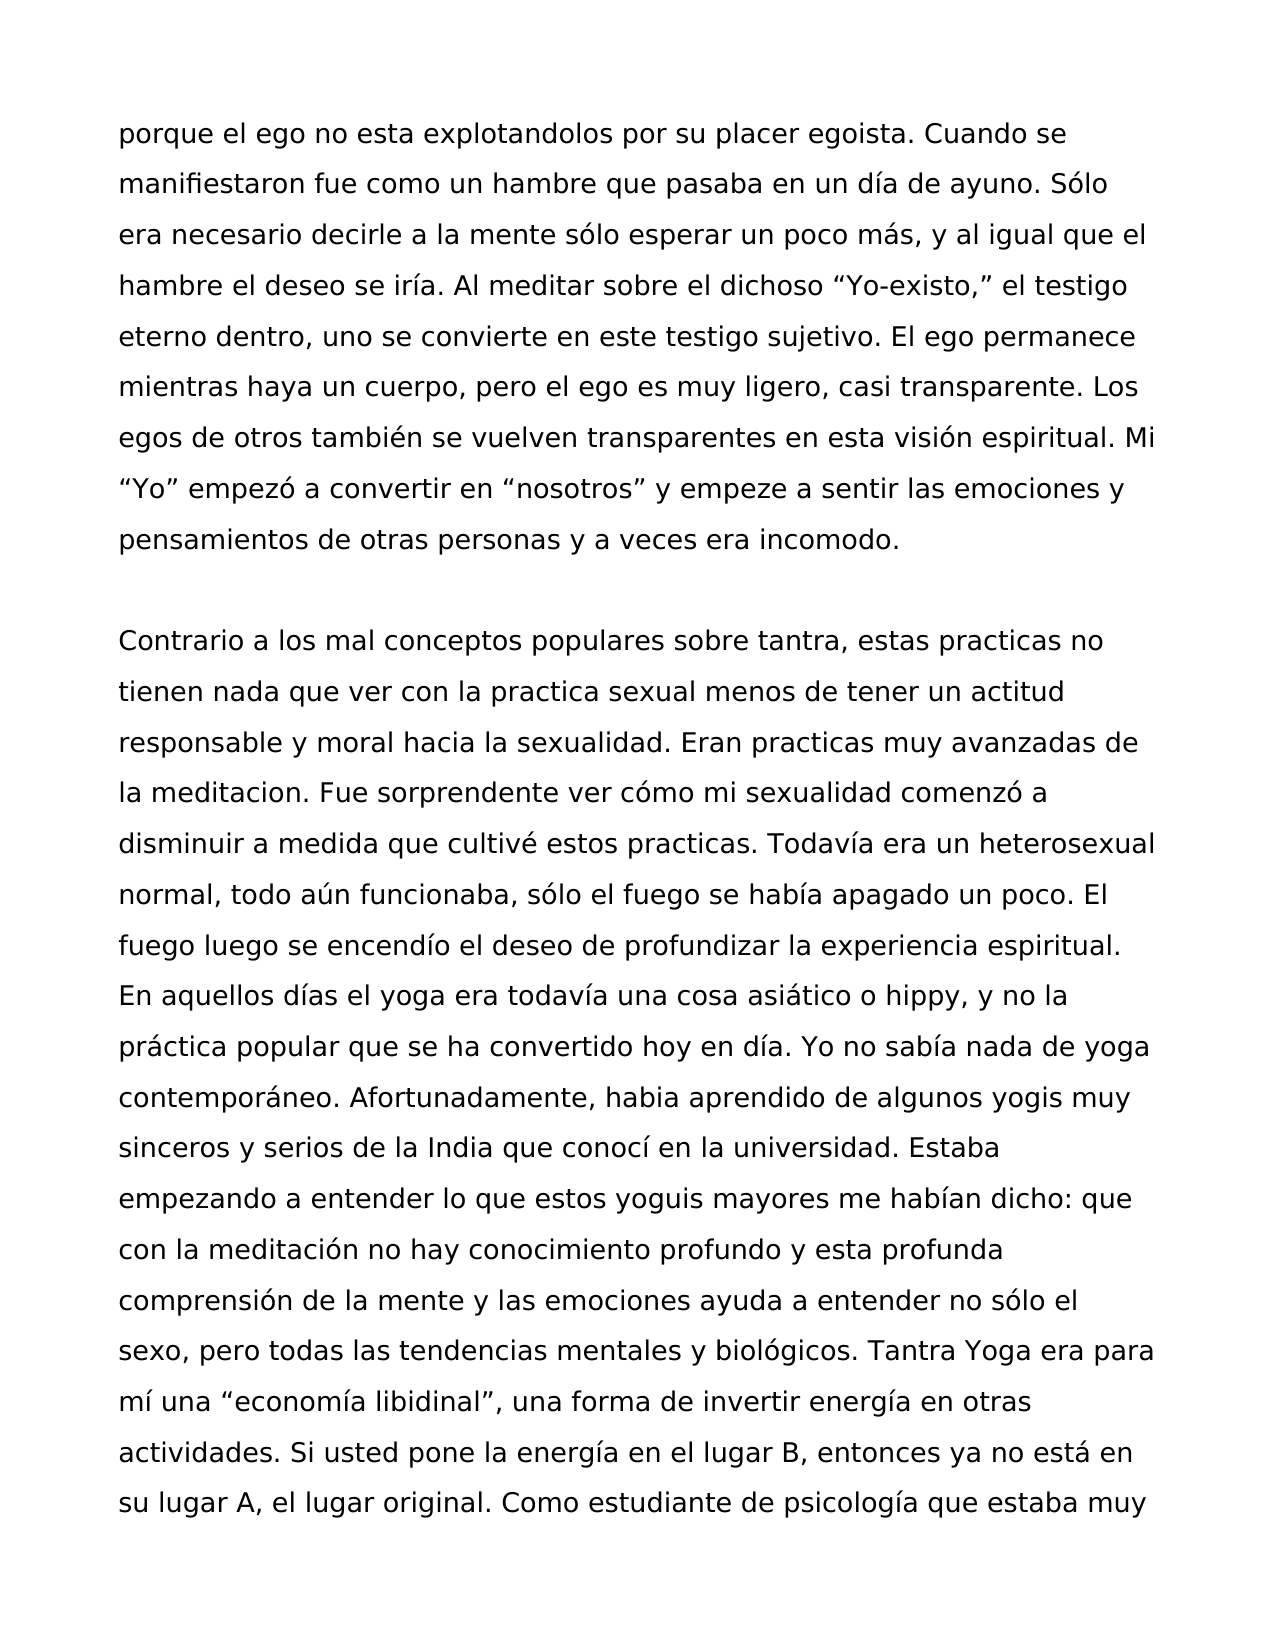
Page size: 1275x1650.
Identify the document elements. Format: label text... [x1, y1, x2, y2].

text La Liberación Del Deseo La sexualidad es uno de los temas menos entendidos en la vida humana. La sexualidad es parte de la vida de todos, pero pocos han encontrado una solución tranquilo para este instinto tan tenaz. Hay tanto sufrimiento causado por la sexualidad ciego. Así que muchas mujeres son abandonadas con los niños por los hombres cuyos instintos animales pronto tiran de ellos en otro lugar después de un poco de gratificación sensorial. El rastro de trauma para la mujer puede continuar como ella tiene que luchar para cuidar al niño que ha sido abandonado tambien. O tal vez eran los deseos de ella insatisfechos o frustrados que causaron la separtion para empezar. Una cosa es cierta, y es que hay cada vez menos ejemplos de coexistencia armónica en asuntos sexuales e emocionales humanos. Como una cultura que hemos vuelto a la edad de piedra en respecta a la sexualidad; sólo no tenemos giraffas y rinocerontes para perseguir y cazar con el fin de canalizar esta energía y darnos un poco de alivio. En cambio, está surgiendo toda una cultura de permisividad e incluso la indulgencia. En verdad, esta distorsión de la tendencia sexual deja a muchos con muy poca felicidad que queda en el matrimonio o las relaciones interpersonales. Por el contrario, veo muy poca esperanza en el “amor libre” y las relaciones abiertas también. Aunque a algunos les gusta la forma en que suena en teoría, siempre he visto que alguien siempre termina siendo herido. Lo que necesitamos es amor. La sexualidad no tiene por qué arruinar esto, pero por lo general lo hace si uno o ambos de personas no tienen idea de lo que son realmente los factores emotivos conduciéndolos profundamente. Y es sólo por ir profundamente dentro y ver estas necesidades que se pueden encontrar satisfacción en la sexualidad y las relaciones. Muy pocas personas pueden trascender por completo estas necesidades. Estas personas son muy raros y muy interesantes. Yo tenía una orientación sexual muy normal en mi juventud. Nada era demasiado extrema, ni la represión o la expresión. Tenía todo lo que necesitaba para vivir una vida feliz con la familia en el momento en que estaba terminando la universidad: una buena compañera, una buena educación, y fuertes intereses adademicos que me inspiraron a los planes futuros. Sin embargo, descubrí la meditación y el yoga en mi penultimo año en la escual, y luego fui iniciado en una práctica tántrica muy serio. Lo siguiente que supe que estaba soltero, apenas me gradue de la universidad por falta de interés, y estaba en mi camino a la India para encontrar más verdad. Cuando tenía 21 años tuve experiencias espirituales que me hicieron pensar que yo solo podria vivir como monje o renunciante pero pensé que el celibato sería imposible. El proceso del despertar el kunalini provocó cambios rapidos e intensos. La inteligencia del kundalini sube al superficie de la consciencia todo que esta enterrada e inconsciente y uno esta forcada ver y processar todas los pensamientos e emociones escondidos. Para cuando yo tenía 25 años ser celibato era muy natural y fácil. Entendí que el deseo sexual estaba fuertemente relacionado con la confianza de uno. Vi los deseos sexuales desapareciendo mientras veía mi confianza aumentando y mis complejos mentales disolviendo. No es que el deseo haya desaparecido completamente. Estos deseos básicos están arraigados en la vida animal y deben existir siempre que haya un cuerpo. Cuando se entiende bajo esta luz, todos los deseos físicos se purifican y son inocentes porque el ego no esta explotandolos por su placer egoista. Cuando se manifiestaron fue como un hambre que pasaba en un día de ayuno. Sólo era necesario decirle a la mente sólo esperar un poco más, y al igual que el hambre el deseo se iría. Al meditar sobre el dichoso “Yo-existo,” el testigo eterno dentro, uno se convierte en este testigo sujetivo. El ego permanece mientras haya un cuerpo, pero el ego es muy ligero, casi transparente. Los egos de otros también se vuelven transparentes en esta visión espiritual. Mi “Yo” empezó a convertir en “nosotros” y empeze a sentir las emociones y pensamientos de otras personas y a veces era incomodo. Contrario a los mal conceptos populares sobre tantra, estas practicas no tienen nada que ver con la practica sexual menos de tener un actitud responsable y moral hacia la sexualidad. Eran practicas muy avanzadas de la meditacion. Fue sorprendente ver cómo mi sexualidad comenzó a disminuir a medida que cultivé estos practicas. Todavía era un heterosexual normal, todo aún funcionaba, sólo el fuego se había apagado un poco. El fuego luego se encendío el deseo de profundizar la experiencia espiritual. En aquellos días el yoga era todavía una cosa asiático o hippy, y no la práctica popular que se ha convertido hoy en día. Yo no sabía nada de yoga contemporáneo. Afortunadamente, habia aprendido de algunos yogis muy sinceros y serios de la India que conocí en la universidad. Estaba empezando a entender lo que estos yoguis mayores me habían dicho: que con la meditación no hay conocimiento profundo y esta profunda comprensión de la mente y las emociones ayuda a entender no sólo el sexo, pero todas las tendencias mentales y biológicos. Tantra Yoga era para mí una “economía libidinal”, una forma de invertir energía en otras actividades. Si usted pone la energía en el lugar B, entonces ya no está en su lugar A, el lugar original. Como estudiante de psicología que estaba muy consciente con los conceptos de la represión y la represión y las enfermedades y la neurosis que causan. Transmutación era una idea diferente, sin embargo. Nunca estudié esto en la escuela. Freud ciertamente no captó esta idea. Tal vez Jung y los humanistas hicieron, sin embargo. Lo que más me impresionó sobre Tantra Yoga no fue teorías sofisticadas, pero los resultados prácticos de convertir el deseo físico en el deseo mental. Y, por supuesto, mi capacidad intelectual explotó el más que yo practicaba yoga y la meditación y lo mas que usé la laungota, el taparrabos yoguis, el “aparato Tarzán” o “cinturón de castidad orgánica.” Mi mente se hizo tan fuerte, sin embargo yo ya no estaba interesado en las actividades intelectuales. Lo único que importaba era encontrar la fuente de lo que me estaba llamando para hacer todo tipo de renuncias que nunca pensé posible. Tal vez había alguna dificultad al principio, cuando yo todavía estaba en la universidad, rodeado de chicas bien formadas. Sin embargo, en su mayor parte se trataba de una renuncia muy dulce con la promesa de algo más grande. Yo no despreciaba la sexualidad. Desprciarlo es el camino mas rapido al infierno. Yo sólo sabía que había algo más. El despertar de la kundalini es más felicidad de mil orgasmos físicos a la vez. Y el amante de esta cita es el Infinito. El único problema que tuve con mi nuevo estilo de vida es que comencé a ser muy sensible con el medio ambiente que me rodea. Empecé a sentir la gente muy profundamente. Por ejemplo, en vez de darse cuenta de que alguien estaba triste por el tono de su voz o la expresión facial, empecé a sentir sus estados de ánimo. Veía a alguien de muy lejos en el campus y obtuve una impresión acerca de su estado de ánimo. Lo que era especialmente difícil fue cuando tuve que compartir la habitación con otras personas. Siempre soñé con su vida interior. Compartí mis sueños con ellos y estaban muy agradecidos por el conocimiento de sus problemas. Una vez soñé que estaba en una relación amorosa con una chica de Vermont. Nos reunimos en un granero y …. Cuando me desperté estaba perturbado porque yo ni siquiera había pensado en el sexo durante varios meses. Me pregunté “¿por qué Vermont? ¿Qué tengo que ver con Vermont? Me acordé que mi compañero de cuarto era de Vermont. Yo le pregunté si tenía un amante allí recientemente. Él sólo se rió y dijo:” me atrapaste! ” Siempre fui muy sociable. Sin embargo esta nueva sensibilidad energética comenzó a aislarme un poco. Sin embargo, ya había decidido que quería ser monje y acepté este puesto dichosa y solitaria en la vida. En los primeros años no tenia problemas dormiendo con los monasticos pero lluego empeze a dormir solo porque soñaba con los sueños de los monjes y a veces me despiertaba con sentimientos extraños que se quedaron conmigo una buena parte de la mañana, como si me apoderó temporalmente por un sentimiento fuerte y al despertar tuve que vivirlos vicariamente. Había un monje muy sutil que tenía la misma sensitividad y que el vendría y se quedará en mi habitación. Era un monje dedicado y decidido y sus energías nunca me afectaron. En retrospectiva me doy cuenta que el orden estaba disolucionando en aquel tiempo. Habia pureza y sinceridad todavia pero estaba acabando cuando yo los conoci. El guru habia dejado su cuerpo y no habia su inspiracion para mantener la inspiracion de los monasticos. Muy pocos tenian el ideal propio sin la fuerza de un imagen externa del maestro. Sabía que las ideas y emociones que me entraron iban a dejar mi mente a mitad del día y me volvería totalmente indiferente a ellas. Pude ver los emociones desapareciendo mientras estaba resolviendo las energías incómodas que había absorbido mientras compartir una habitación con otras personas. Fue solo en estos tiempos que senti el deseo sexual intentando imponerse, cuando el ego estaba luchando con otras emociones, cuando la confianza baja. A medida que los sentimientos fuertes se transformaron por entender y aceptar su presencia temporal en mi ser, el deseo sexual desaparecería con ellos. Fue realmente recapitular mi propio pasado con estos deseos temporales y fugaces y yo podría estudiar el proceso de cómo los deseos surgen en mi mente con mucho más desapego que cuando estaba tratando con mis propios problemas que se encendieron el deseo como una forma de escapar a mí mismo. En el momento en que me gradué y llegué a la India que estaba teniendo experiencias de kundalini muy intensos. Nadie me entendió, excepto mi madre y algunos amigos cercanos. Que pronto cambió cuando llegué al ashram. Me sentí como si hubiera llegado a una institución muy especial de aprenizaje. Me recordó un poco de “El juego de los Abalorios” por Hermann Hesse sólo estos hombres eran místicos en lugar de intelectuales. Ellos hicieron el trabajo práctico tambien. El yogui que hablé de en el ensayo de la semana pasada administraba una universidad en el día y meditó durante toda la noche. Fue bueno tener una referencia para el trabajo porque yo tenía sólo deseos espirituales y no quería hacer nada más. Él era un meditador muy avanzado y se pasó por pasiones espirituales que duraron varios años en los que él hizo muy poco trabajo en el plano físico. En cambio, él estaba absorto en la bienaventuranza del samadhi. No es que él era inútil en estos tiempos. A lo contrario, su vibración elevada inspiró a muchos, pero también hizo sus hermanitos monásticas un poco celosos de sus logros espirituales. Este monje me había contado sus secretos de transmutar el deseo sexual en uno de nuestros primeros encuentros. Dijo que él nunca reprima nada. Me di cuenta de que esto era cierto ya que era muy franco. Criticó abiertamente la teocracia rigida alrededor de él y me dijo con una carcajada que el orden probablemente terminar matando a sus propios santos algún día. Él era audaz y siempre expresado abiertamente, especialmente cuando las personas obstinadas o dogmáticas necesitaban una patadita en el trasero. Expresó sus ideas acerca de la sexualidad de una manera similar. Si el pecho de una mujer apareció en su mente durante la meditación, simplemente dejaba que suceda. Sabía que era impermanente. Él tendría problemas con la imagen en su mente al principio, y luego dejó que su mente disfrutar de la forma. Todavía continuó haciendo su meditación durante estas fantasías. Poco a poco su estado de felicidad sin forma regresaría. Dijo que con el tiempo se sentiría compasión por esta persona y sintió que si este deseo manifestado de que pudiera realmente dañar a otra persona emocionalmente porque él era tan intoxicado e entregado con dios. Sabía que se trataba de inclinaciones momentáneas y que para que él tome un amante sería una maniobra existencial desastrosa. Esto le inspiró a abrazarla dentro de una luz blanca radiante y decirle que era querido por la divina y que él nunca le haría daño. Dijo que al final él siempre vio a su “amante” fundirse en la pura luz de la eterna Atman, y volvió a sus meditaciones pacíficas. Lo que él me dijo que no eran algunas técnicas exactas e específicas para hacer un deseo desaparacer. Más bien es una actitud y estilo de vida en general que trabaja para transformar la mente y el cuerpo con sus deseos. Pocas personas entienden las razones profundas para la disciplina espiritual y lo que el yogui verdaderamente quiere lograr. Este monje era una persona robusta, inteligente, e incluso guapo. El no habia tenido problemas con las mujeres. Estaba muy lejos del tipo sacerdote reprimido que niega a sí mismo y por lo tanto degenera su libido en perversiones oscuros. Tal vez el habia acercado el estado “heroica” de la meditación en la que quedan muy pocos deseos y uno con ello comienza a dejar de lado todas las inhibiciones. “Todas las cosas vienen de dios, ¿cómo puede cualquier cosa hacerme daño?” Aunque esta es la actitud del yogui “heroica”, también es el lema de la sensualista que pierde si mismo en estas mismas tendencias. Muy pocas personas pueden realmente desprender del deseo sin que matan a sí mismos en el interior con represiones y distorsiones. El siguiente relato nos ayudará a dar perspectiva sobre lo que es en realidad la transmutación con éxito de un instinto en comparación con lo que no es más que la represión y la distorsión que sólo exacerba aún más el instinto. Una vez escuché una conversación en la que un determinado monje de alto rango del orden, Karunananda, estaba hablando de la forma en que era una vez un jefe administrativo de muchos monjes. No sabía qué hacer con su represión sexual. Dijo que la única solución era encontrar prostitutas para ellos. Él tenía su propio burdel. Esto fue durante su estancia en Hong Kong. Más tarde, también me enteré de los rumores de que él también tenía uno de estos establecimientos para los grandes acharyas centrales en el ashram. Cuando me enteré de esto no pude procesar mentalmente la información. Yo había estado tan cerca de muchos monjes santos y tenía un gran respeto por el orden que simplemente no podía registrar esta información nueva y disonante en mi cabeza. Mis oídos oyeron, sin dudas, pero mi mente no sabía qué hacer con la nueva información. Era claramente el caso más fuerte de la disonancia cognitiva que he experimentado. Probablemente habría suprimido esta información, distorsionado, o haber hecho una excusa si no hubiera sido por mi amigo que me habló de este choque unos minutos más tarde. Él estuvo presente en la conversación también y fue un poco más maduro en los caminos del mundo que yo y el no tenía ningún problema burlándose de esto. Yo, por el contrario, estaba luchando para asimilar todo. Al ver todos esos monjes centrales que vienen a visitar Karunananda todos los días me dio las mayores sospechas. "Si el lo hace, entonces está haciendo también? ¿Son todos estos monjes de alto rango clientes en su burdel? “¿Significa esto que todos en el orden podrían estar haciendo lo mismo?” Estas fueron las voces dentro de mí que yo no quería oír. Un mes más tarde fue el famoso Caìda de Armas en Purulia en que monjes del orden trataron de lograr una descarga de armas desde europa occidental en su ashram central, Ananda Nagar. Fracasó miserablemente y yo, porque yo estaba en el lugar equivocado en el momento equivocado, me encontré encarcelado, y a continuación, puesto en arresto domiciliario mientras que nuestro caso fue programada para el Tribunal Supremo de la India. Justo después de la Caída de las Armas en Purulia Karunanda me echó del hostal donde me quedaba porque yo estaba bajo vigilancia y el no quería que la policía cerca de él. Podía ver el miedo en sus ojos. Chidghananda se convirtió en mi guía más cercana, así como el mejor amigo. Me aceptó en su casa la noche Karunananda me había sacado. También hubo una gran conmoción en esa noche. Los lugareños estaban golpeando a a tambores y los monjes pensaban que eran tambores de guerra. Todos los monjes estaban en estado de pánico para escapar a la estación de tren. Pensaron que habría otra masacre por los comunistas que dieron dinero, alcohol y armas a los lugareños para atacar el ashram del orden. Chidghananda sólo me dijo que cerrar la puerta y meditar durante toda la noche. Si muero iré feliz, dijo con una dulce sonrisa. Era su manera de decir todo estará bien. Yo sólo lo había conocido antes de este incidente. Él fue a la cárcel voluntariamente conmigo, así como para protegerme de las fuerzas que me había atrapado en una situación en la que yo no tenía conocimiento. Le preocupaba que estaríamos torturados como los monjes que fueron torturados por la policía en varias ocasiones anteriores. Esta fue la mejor experiencia de mi vida, pasar largas horas meditando con este gran yogui, en la cárcel y después de 6 meses de arresto domiciliario, mientras que nuestro caso se pasa a través de la Corte Suprema de la India. Aunque su mente estaba profundamente conectada con la Conciencia Suprema a través de su práctica espiritual, él era siempre la persona, pero muy racional y sencilla. Cuando tenía 22 tenía sueños de que era una mujer en mi vida pasada. Me hizo sentir muy pura. No estaba seguro de si era literal o una verdad simbólica. Yo era un estudiante de psicología muy familiarizado con las ideas de Jung del “ anima,” la parte femenina y inconsciente de la psiquis masculina. El “animus” fue llamado la parte masculina de la psiquis femenina. Contemplar esta idea nunca ha creado confusiones ni distorsiones. Por el contrario, empecé a sentir que la identificación sexual exclusiva era la clave para entender la maya, la gran ilusión. En el interior es bastante sano y saludable para que un hombre descubra sus cualidades femeninas inconscientes mientras hacen uno más completo y puro. Uno sigue siendo un hombre, por supuesto, y con los deseos naturales de un hombre. Sin embargo, las cualidades impulsivo de la masculinidad comienzan a disolverse. Le pregunté a Chidghananda acerca de mis sueños. Quería saber si estos eran sueños simbólicos o si tal vez realmente era una mujer en mi vida pasada. Dijo que yo era de hecho una mujer. Dijo: “disculpe, pero tu eras una dama,” sólo en caso de que una parte masculina de mí pueda estar ofendida por esta información. No me sentía ofendido, se dio cuenta de esto y se rió como si dijera “sólo quería asegurarme…” Me contó historias sobre esta persona e incluso cómo murió. Sólo había visto fragmentos de esta vida en los sueños pero él estaba llenando tantos detalles que nunca había visto. Cuando se dio cuenta de que su conocimiento superaba el mío, se detuvo y dijo: “Vale, eso es suficiente por ahora.” realmente me ayudó a entender algo muy profundo. Una vez que los deseos sexuales fueron trasmutados en la meditación, mi mente tenía energía tremenda . Comenzó a darme clases de sanación espiritual y recordé a Tireseas, el sabio ciego con poderes curativos que misteriosamente era hombre y mujer. Él me dijo que siempre dormía sola y nunca compartir una habitación con otras personas, ni dejar que la gente tocara mi cama. La mayor parte de mi trabajo se haría mientras dormía y mi mente sería muy sensible a las vibraciones de otras personas mientras yo estaba recibiendo este entrenamiento curativo. Sin embargo, empecé a perder el deseo de dormir hasta que sólo dormía media hora todas las noches. No estaba cansado, y meditaba en lugar de dormir. Chidghananda una vez me contó la historia más increíble. Varios años antes Anandmurti habló de microvita y explicó que sólo Taraka Brahma (La Consciencia Suprema actuando como el Libertador) puede causar un sexo a cambio sin una operación o de las drogas. Es posible cambiar el sexo con la aplicación de microvita, explicó. Al mismo tiempo Karunananda comenzó a mendigar al guru para no convertirlo en una mujer. Estaba llorando y diciendo que se sentía un cambio en sus órganos y que se convierta en una “señora”. “Baba, por favor no me haga una señora!,” gritó. ¿Fue este espectáculo un “truco mental Jedi” de un gurú amoroso y humorística dando un regaño a su discípulo machista, o los poderes especiales de Taraka Brahma? ¿Quién sabe realmente. Chidghananda era demasiado serio acerca de tales cosas para difundir chismes. Creo que estaba tratando de decirnos algo. Tiene un poco de algo que ver con la ley de los opuestos, del drama enantiodromía Heraclitiana. Cuando uno va un poco demasiado lejos con cualquier forma de machismo, ya sea física, mental o espiritual, todo la fuerza contrario, reprimido y distorsionado encuentra una manera de romper la superficie de una mente unilateral e extremo y obliga a un cambio radical . “Bien, hombre machista, ahora vas a ser una mujer,” es lo que la ley del karma quiere enseñarles. Esto puede explicar todas las distorsiones sexuales extranos con los monjes en la actualidad. La imagen de muchos de estos líderes se ha quemado. Cuando los monjes más jóvenes pierden el respeto por sus mayores, pierden la fe en sus propias capacidades, así. Es mucho más fácil caer cuando se pierde la confianza de uno. Naturaleza o Prakrti, no deje que se pasa, sin embargo. Este tipo de abuso provoca reacciones muy fuertes. La sexualidad es una energía muy delicado y dañarlo o provocar distorsiones tiene consecuencias muy intensos. Estos monjes más tarde tienen que vivir vidas de duplicidad y quizás desarrollar perversiones e indulgencias extremas debido a esta represión y la distorsión que se escapa con una locura salvaje. Es mucho más sano vivir una vida familiar normal que este tipo de vida falsa. Es difícil para enderezar estos nudos del libido una vez que estén establecidos. Tal vez uno no puede dejar de extinguir estas reacciones en un tiempo de vida. Uno quizá renace con todo tipo de complejos y/o problemas de identificación sexual. Creo que el guru mostró a Karunananda esta ley de los opuestos para tratar de conseguir que cambie de rumbo. Él sabía que si continuaba con su machismo, entonces él dañaría a los demás y a sí mismo. Así que a menudo uno piensa que los deseos son instintos fijos que uno puede hacer muy poco para manejar excepto dejar que se expresen libremente. Sin embargo, muchos genios espirituales brillantes han encontrado maneras de hacer que la energía del deseo sirva a sus fines espirituales. La misma energía que puede estar descargando emociones inconscientes en un impulso ciego puede ser usada para estudiar cómo y por qué los deseos surgen en la mente. Esta mente refinada, altamente cargada y consciente es capaz de penetrar niveles muy profundos de ser que no mucha gente entiende cómo acceder. Un celibato respeta la sexualidad y entiende que la producción de semen saludable requiere buena salud y mucha energía física y mental. Un célibe también entiende que la represión es aún más peligrosa que la expresión excesiva y crea aún más disturbios en la mente que la expresión. Por lo tanto, es mejor para la mayoría de los yoguis tener companeros espirituales. Tenía amigos que eran monasticos célibes pero que más tarde decidieron casarse y tener un matrimonio espiritual. En realidad, hay poca diferencia entre un casto cabeza de familia y un celibato. Uno no tiene que ser completamente célibe para ser casto. Las relaciones sexuales una vez a la semana no tienen ningún efecto negativo en la mente o el cuerpo. De hecho, se trata de una práctica saludable en que el cuerpo masculino produce naturalmente un exceso de fluido seminal y actividades sexuales una vez a la semana que sólo neutraliza esta acumulación y reducir las tensiones creadas por tal acumulaion. El ayuno tambien equilibra la creacion de fluida seminal excessiva. Las relaciones sexuales más de una vez a la semana comienzan a reducir la vitalidad espiritual. Sin embargo, hay algunas personas cuyas vidas espirituales están tan llenas que pueden empezar a trascender la sexualidad tomando votos de celibato absoluto. Al no reprimir ni expresar esta energía, está disponible para otros usos. Simplemente viendo con claridad los complejos emocionales y sus reacciones y compensaciones, uno puede convertirse en amigo del deseo y liberar el deseo de un rincón oscuro de la mente donde ha sido empujado y descuidado. Esto es verdad de todos los deseos, no sólo del deseo sexual. Todos ellos son dioses de cierto tipo; sexo, ira, miedo, la pasión… todos quieren algo y tienen su lugar en existencia como la naturaleza les ha dado tal intensidad. Es imposible existir sin algún deseo. Sin deseo, uno abandona este mundo. Mientras que estemos aquí, sólo tenemos que aprender cómo promover el deseo de un nivel más consciente para conocer su verdadero propósito. Al igual que un láser enfocado, todos los deseos maduros se alinean en un deseo exaltado; una atracción pura e inquebrantable hacia el testigo dichoso eterno. [118, 118, 1157, 1519]
